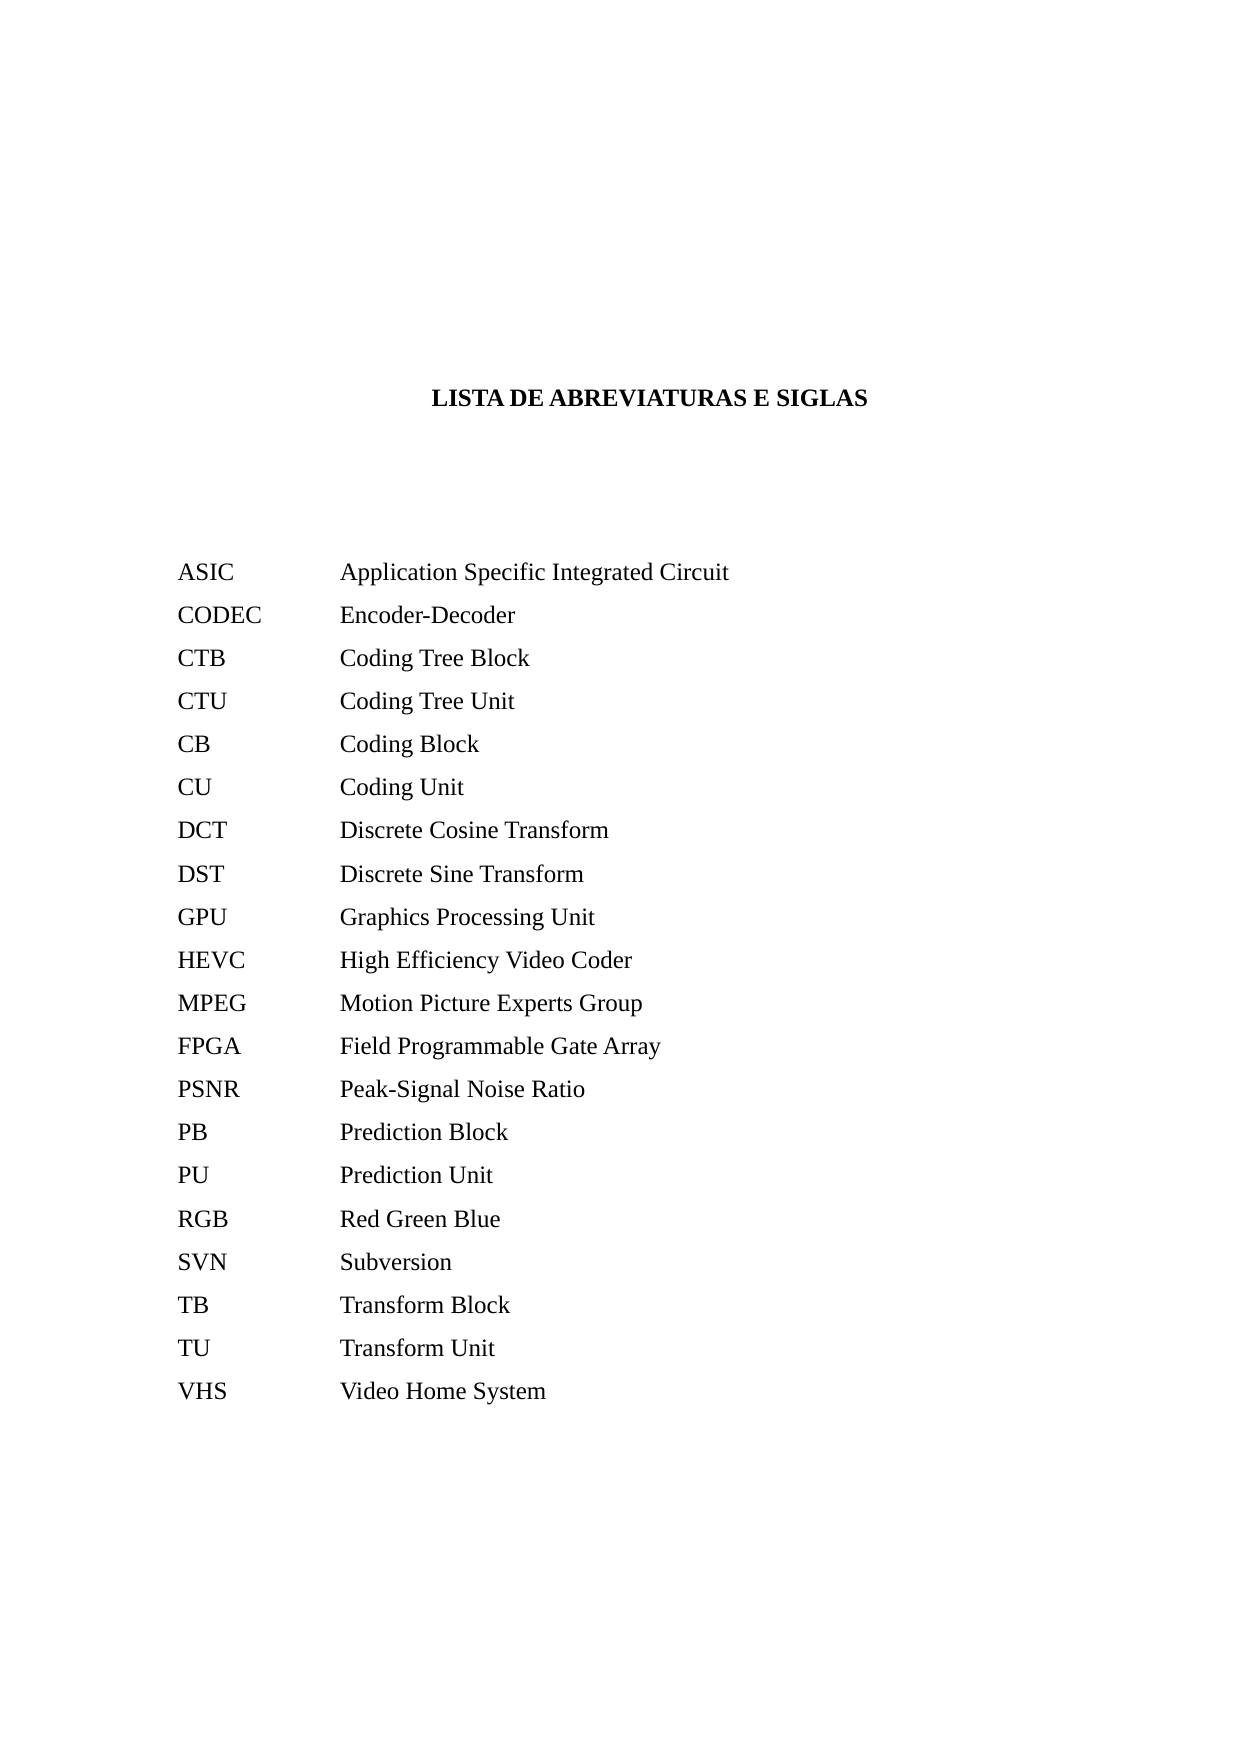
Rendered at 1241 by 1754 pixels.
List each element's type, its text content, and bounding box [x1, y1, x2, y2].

text MPEG Motion Picture Experts Group [177, 988, 1122, 1017]
text SVN Subversion [177, 1247, 1122, 1276]
text HEVC High Efficiency Video Coder [177, 945, 1122, 974]
text TB Transform Block [177, 1290, 1122, 1319]
text VHS Video Home System [177, 1376, 1122, 1405]
text RGB Red Green Blue [177, 1204, 1122, 1232]
text CB Coding Block [177, 729, 1122, 758]
text CU Coding Unit [177, 772, 1122, 801]
text DST Discrete Sine Transform [177, 859, 1122, 887]
text FPGA Field Programmable Gate Array [177, 1031, 1122, 1060]
subtitle LISTA DE ABREVIATURAS E SIGLAS [177, 383, 1122, 412]
text PU Prediction Unit [177, 1161, 1122, 1189]
text ASIC Application Specific Integrated Circuit [177, 557, 1122, 586]
text DCT Discrete Cosine Transform [177, 816, 1122, 844]
text GPU Graphics Processing Unit [177, 902, 1122, 931]
text PSNR Peak-Signal Noise Ratio [177, 1074, 1122, 1103]
text CTU Coding Tree Unit [177, 686, 1122, 715]
text CTB Coding Tree Block [177, 643, 1122, 672]
text PB Prediction Block [177, 1117, 1122, 1146]
text CODEC Encoder-Decoder [177, 600, 1122, 629]
text TU Transform Unit [177, 1333, 1122, 1362]
